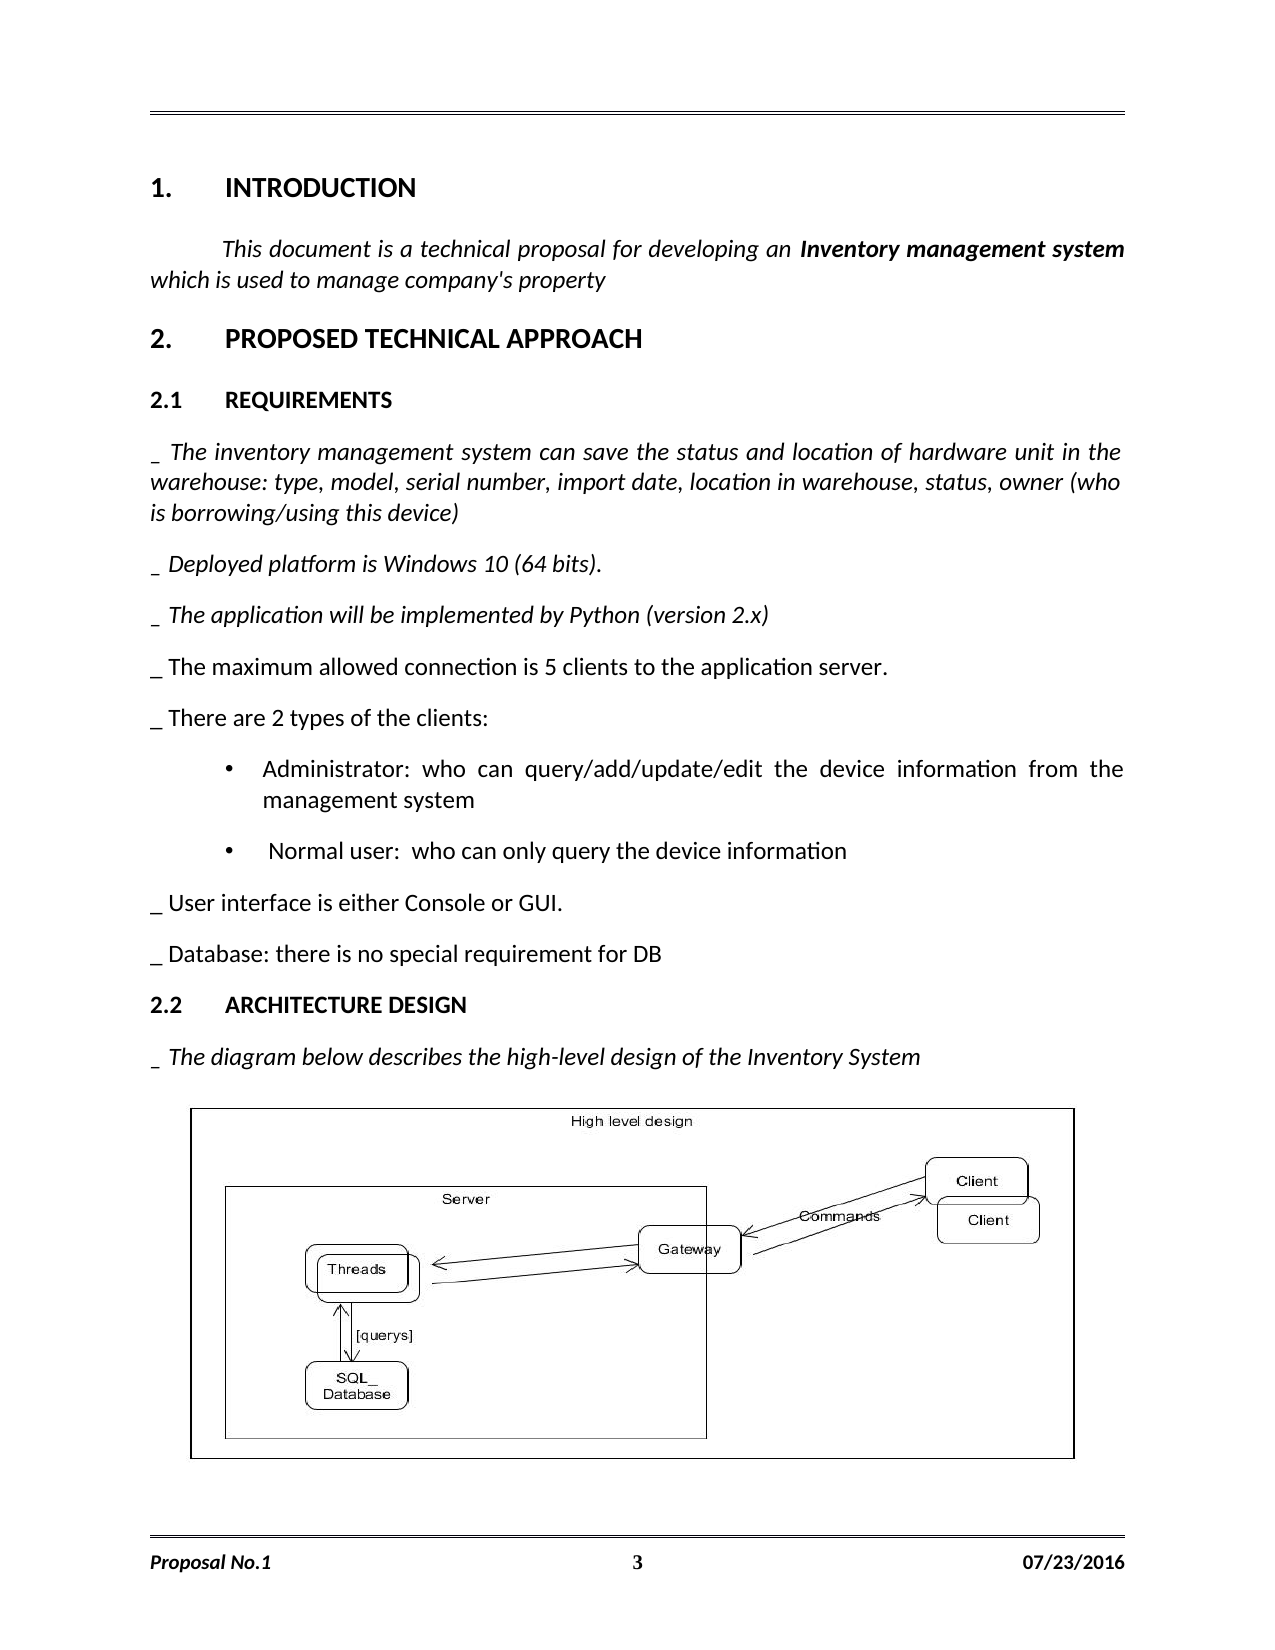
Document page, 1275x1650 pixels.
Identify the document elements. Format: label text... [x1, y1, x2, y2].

text This document is a technical proposal for developing an Inventory management system which is used to manage company's property [150, 234, 1125, 295]
subtitle Introduction [150, 169, 1125, 204]
text _ User interface is either Console or GUI. [150, 887, 1125, 917]
list Administrator: who can query/add/update/edit the device information from the management system [225, 754, 1125, 815]
text _ The inventory management system can save the status and location of hardware unit in the warehouse: type, model, serial number, import date, location in warehouse, status, owner (who is borrowing/using this device) [150, 436, 1125, 527]
subtitle Proposed TECHNICAL APPROACH [150, 320, 1125, 355]
text _ Deployed platform is Windows 10 (64 bits). [150, 548, 1125, 579]
text _ There are 2 types of the clients: [150, 702, 1125, 733]
text _ The maximum allowed connection is 5 clients to the application server. [150, 651, 1125, 681]
list Normal user: who can only query the device information [225, 836, 1125, 866]
text _ Database: there is no special requirement for DB [150, 938, 1125, 969]
subtitle Requirements [150, 384, 1125, 415]
text _ The diagram below describes the high-level design of the Inventory System [150, 1041, 1125, 1071]
subtitle Architecture Design [150, 989, 1125, 1020]
text _ The application will be implemented by Python (version 2.x) [150, 599, 1125, 630]
picture [168, 1088, 1098, 1478]
